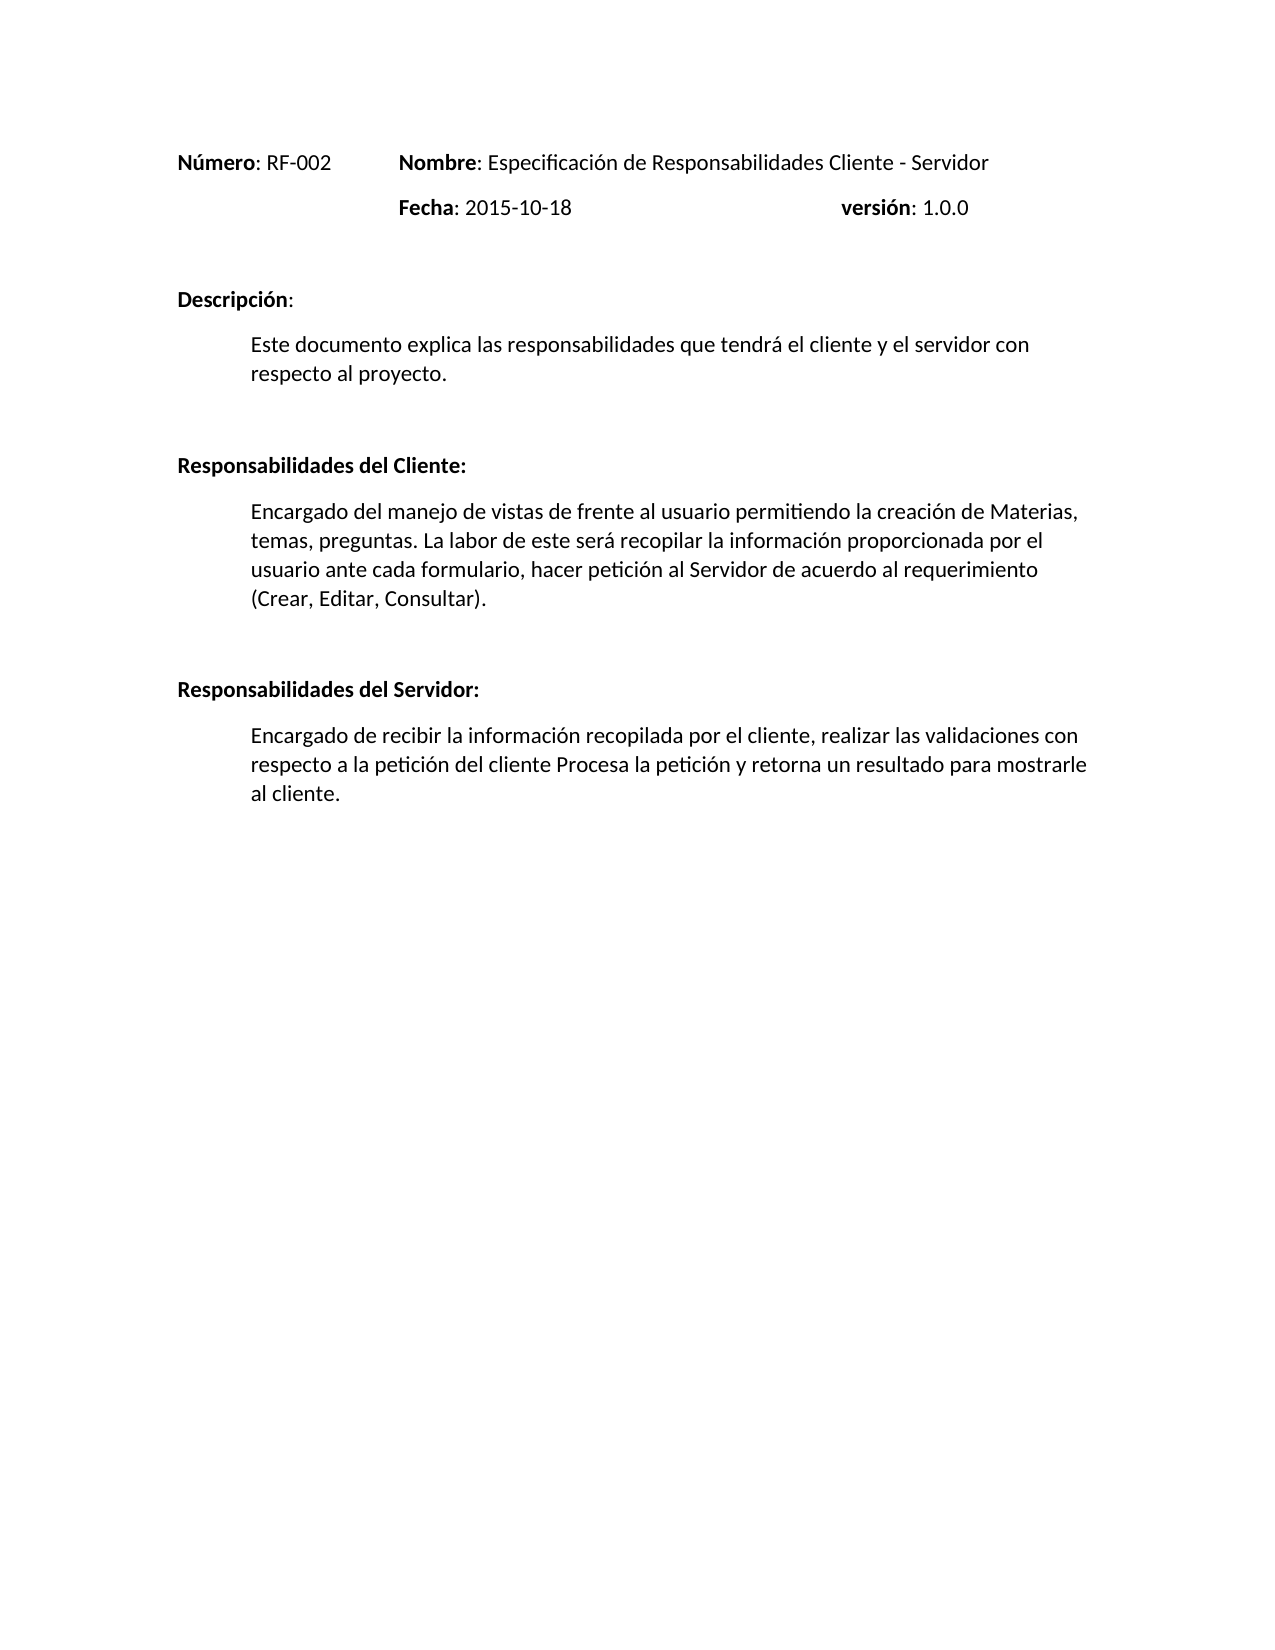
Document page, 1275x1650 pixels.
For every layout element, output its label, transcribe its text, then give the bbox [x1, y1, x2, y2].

text Responsabilidades del Servidor: [177, 675, 1098, 703]
text Encargado de recibir la información recopilada por el cliente, realizar las validaciones con respecto a la petición del cliente Procesa la petición y retorna un resultado para mostrarle al cliente. [251, 721, 1098, 807]
text Descripción: [177, 285, 1098, 313]
text Responsabilidades del Cliente: [177, 451, 1098, 479]
text Este documento explica las responsabilidades que tendrá el cliente y el servidor con respecto al proyecto. [251, 331, 1098, 388]
text Encargado del manejo de vistas de frente al usuario permitiendo la creación de Materias, temas, preguntas. La labor de este será recopilar la información proporcionada por el usuario ante cada formulario, hacer petición al Servidor de acuerdo al requerimiento (Crear, Editar, Consultar). [251, 497, 1098, 612]
text Número: RF-002 Nombre: Especificación de Responsabilidades Cliente - Servidor [177, 148, 1098, 176]
text Fecha: 2015-10-18 versión: 1.0.0 [177, 193, 1098, 221]
